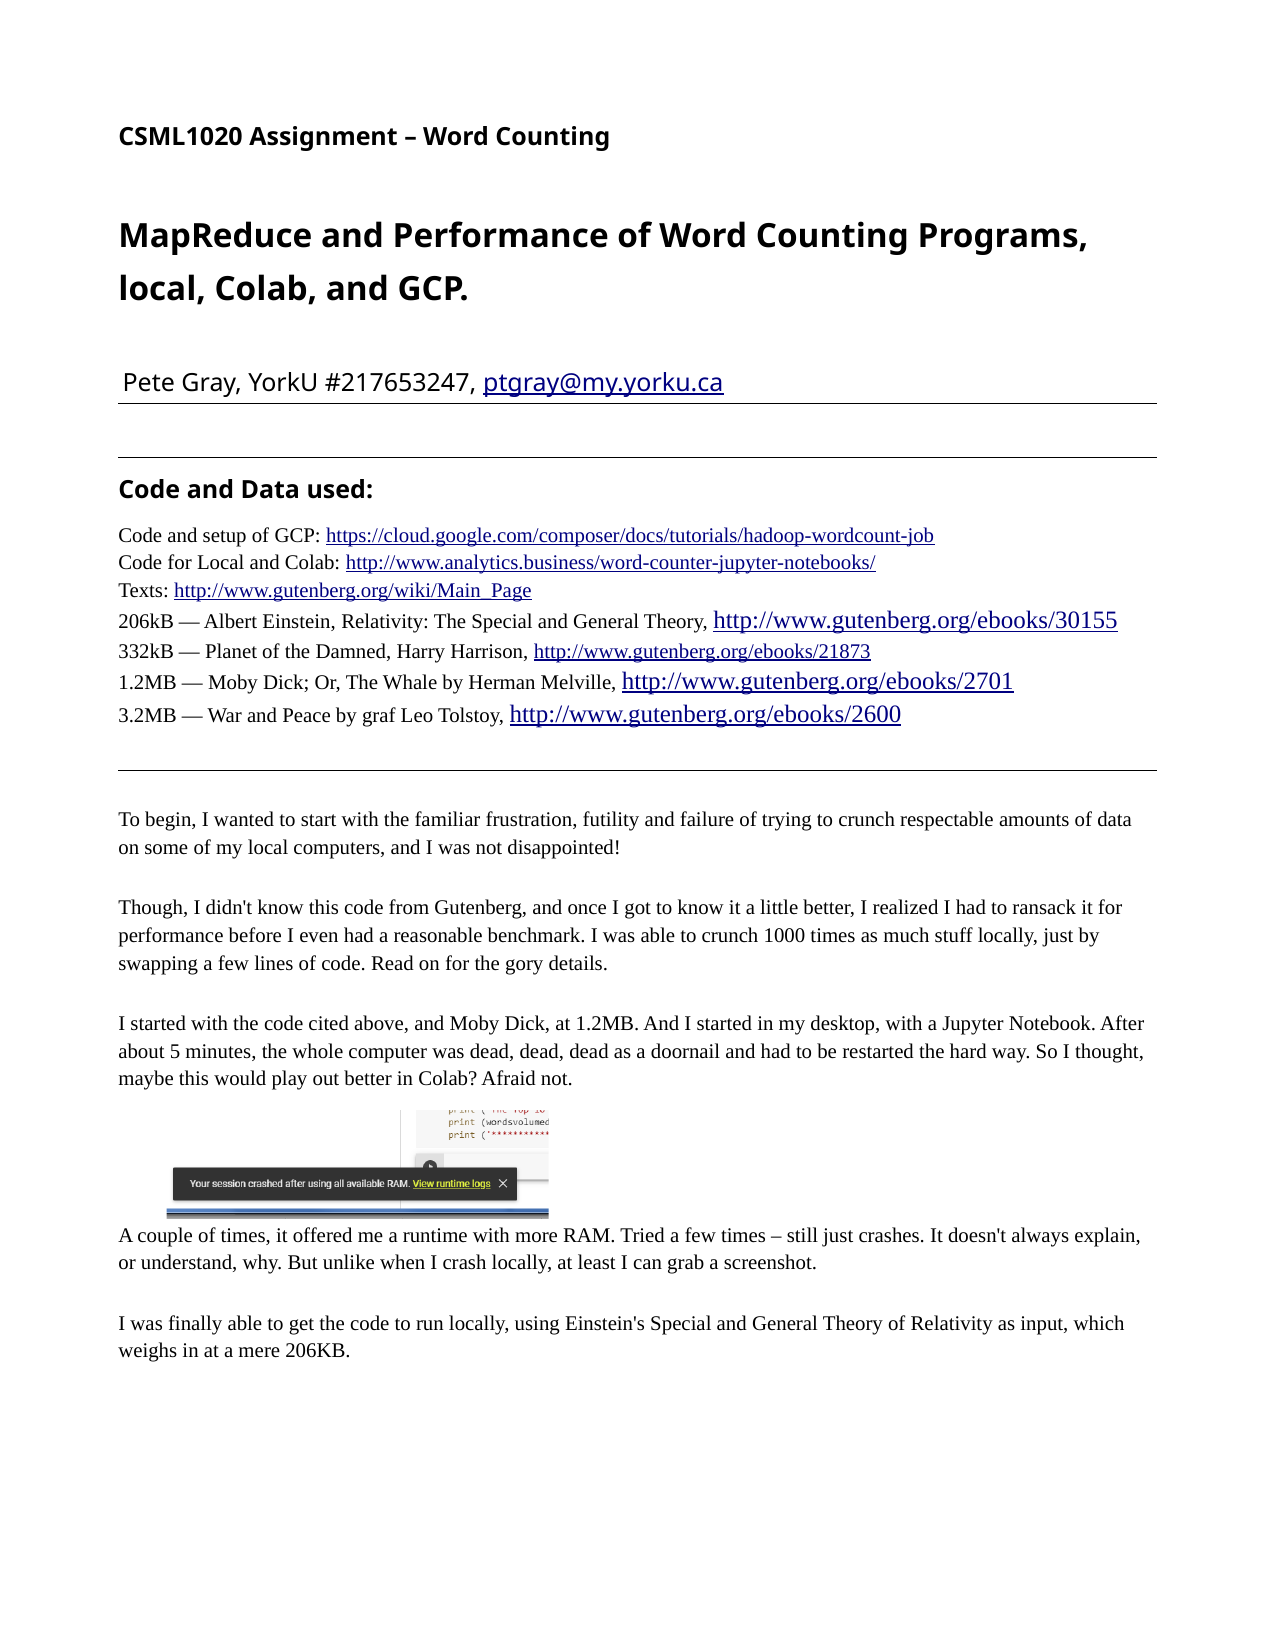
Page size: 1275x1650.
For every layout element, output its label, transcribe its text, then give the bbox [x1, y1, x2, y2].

text Texts: http://www.gutenberg.org/wiki/Main_Page [118, 578, 1157, 602]
text 206kB — Albert Einstein, Relativity: The Special and General Theory, http://www.gutenberg.org/ebooks/30155 [118, 606, 1157, 634]
text Code for Local and Colab: http://www.analytics.business/word-counter-jupyter-notebooks/ [118, 550, 1157, 574]
text 1.2MB — Moby Dick; Or, The Whale by Herman Melville, http://www.gutenberg.org/ebooks/2701 [118, 666, 1157, 695]
text A couple of times, it offered me a runtime with more RAM. Tried a few times – still just crashes. It doesn't always explain, or understand, why. But unlike when I crash locally, at least I can grab a screenshot. [118, 1094, 1157, 1274]
text To begin, I wanted to start with the familiar frustration, futility and failure of trying to crunch respectable amounts of data on some of my local computers, and I was not disappointed! [118, 807, 1157, 859]
picture [166, 1110, 549, 1219]
text 3.2MB — War and Peace by graf Leo Tolstoy, http://www.gutenberg.org/ebooks/2600 [118, 699, 1157, 728]
text CSML1020 Assignment – Word Counting [118, 118, 1157, 152]
text Code and setup of GCP: https://cloud.google.com/composer/docs/tutorials/hadoop-wordcount-job [118, 523, 1157, 547]
text 332kB — Planet of the Damned, Harry Harrison, http://www.gutenberg.org/ebooks/21873 [118, 638, 1157, 663]
text MapReduce and Performance of Word Counting Programs, local, Colab, and GCP. [118, 212, 1157, 310]
text Code and Data used: [118, 472, 1157, 506]
text Though, I didn't know this code from Gutenberg, and once I got to know it a little better, I realized I had to ransack it for performance before I even had a reasonable benchmark. I was able to crunch 1000 times as much stuff locally, just by swapping a few lines of code. Read on for the gory details. [118, 895, 1157, 974]
text I started with the code cited above, and Moby Dick, at 1.2MB. And I started in my desktop, with a Jupyter Notebook. After about 5 minutes, the whole computer was dead, dead, dead as a doornail and had to be restarted the hard way. So I thought, maybe this would play out better in Colab? Afraid not. [118, 1011, 1157, 1090]
text Pete Gray, YorkU #217653247, ptgray@my.yorku.ca [118, 360, 1157, 403]
text I was finally able to get the code to run locally, using Einstein's Special and General Theory of Relativity as input, which weighs in at a mere 206KB. [118, 1311, 1157, 1362]
